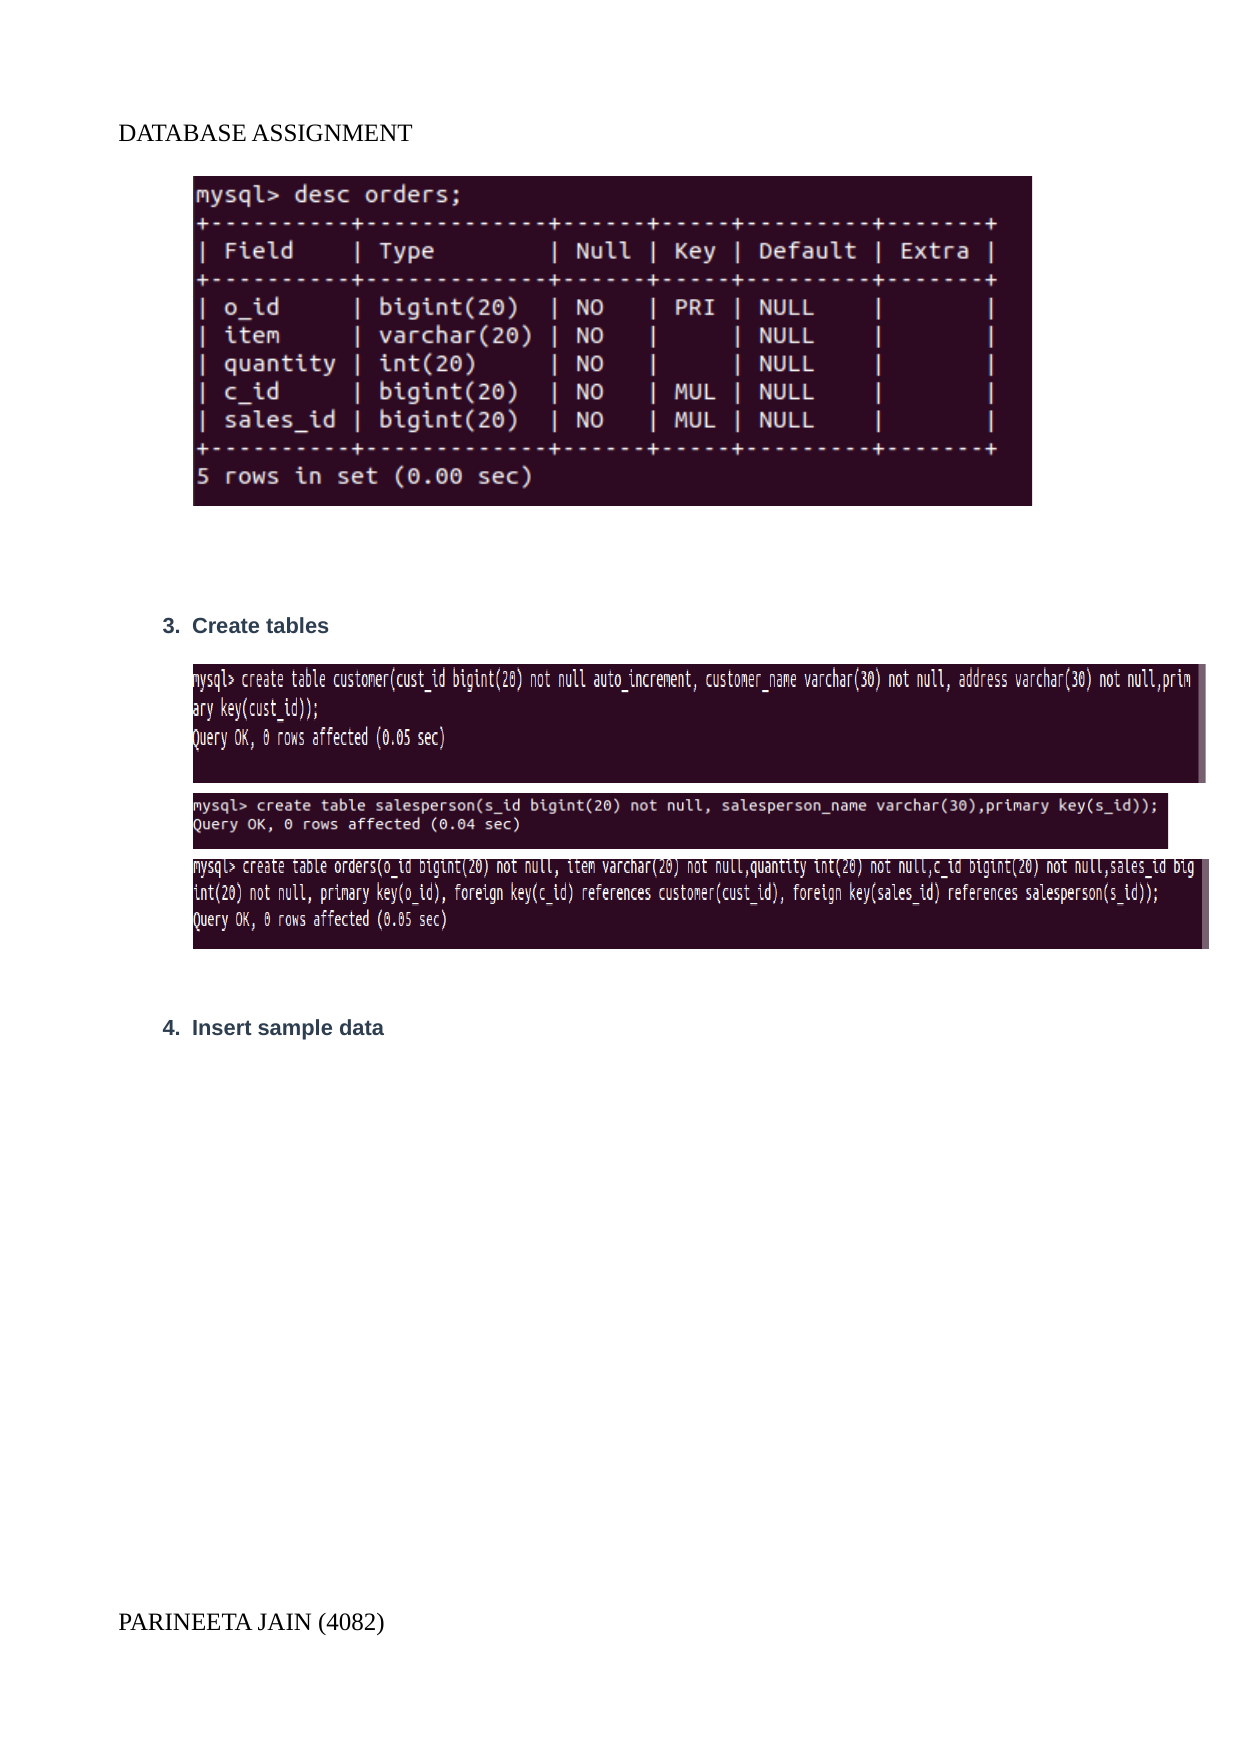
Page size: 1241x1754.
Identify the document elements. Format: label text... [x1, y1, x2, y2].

picture [193, 793, 1169, 849]
picture [193, 859, 1209, 949]
list Create tables [162, 613, 1122, 638]
picture [193, 176, 1033, 506]
picture [193, 664, 1206, 783]
list Insert sample data [162, 1015, 1122, 1041]
